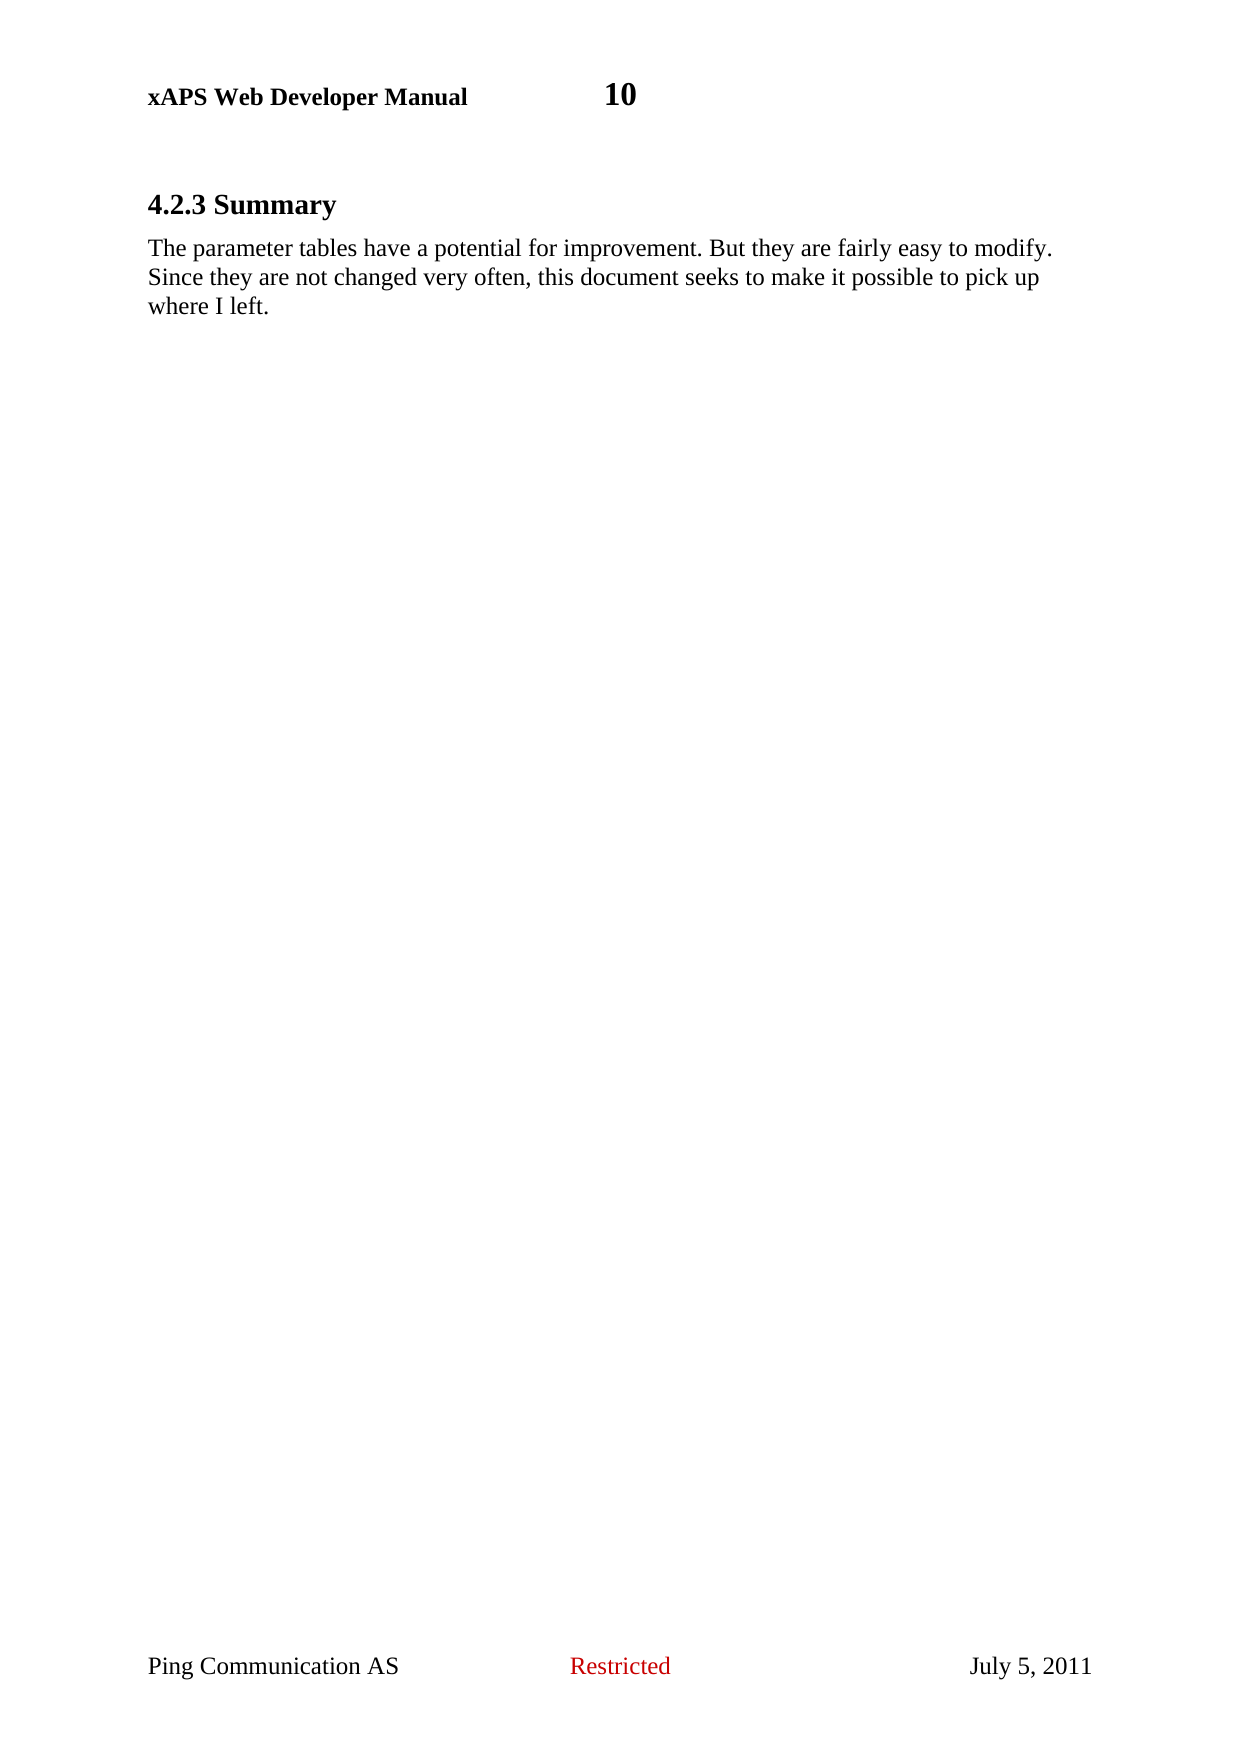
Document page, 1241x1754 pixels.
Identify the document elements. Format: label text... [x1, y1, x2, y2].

text The parameter tables have a potential for improvement. But they are fairly easy to modify. Since they are not changed very often, this document seeks to make it possible to pick up where I left. [148, 233, 1092, 320]
subtitle 4.2.3 Summary [148, 187, 1092, 221]
